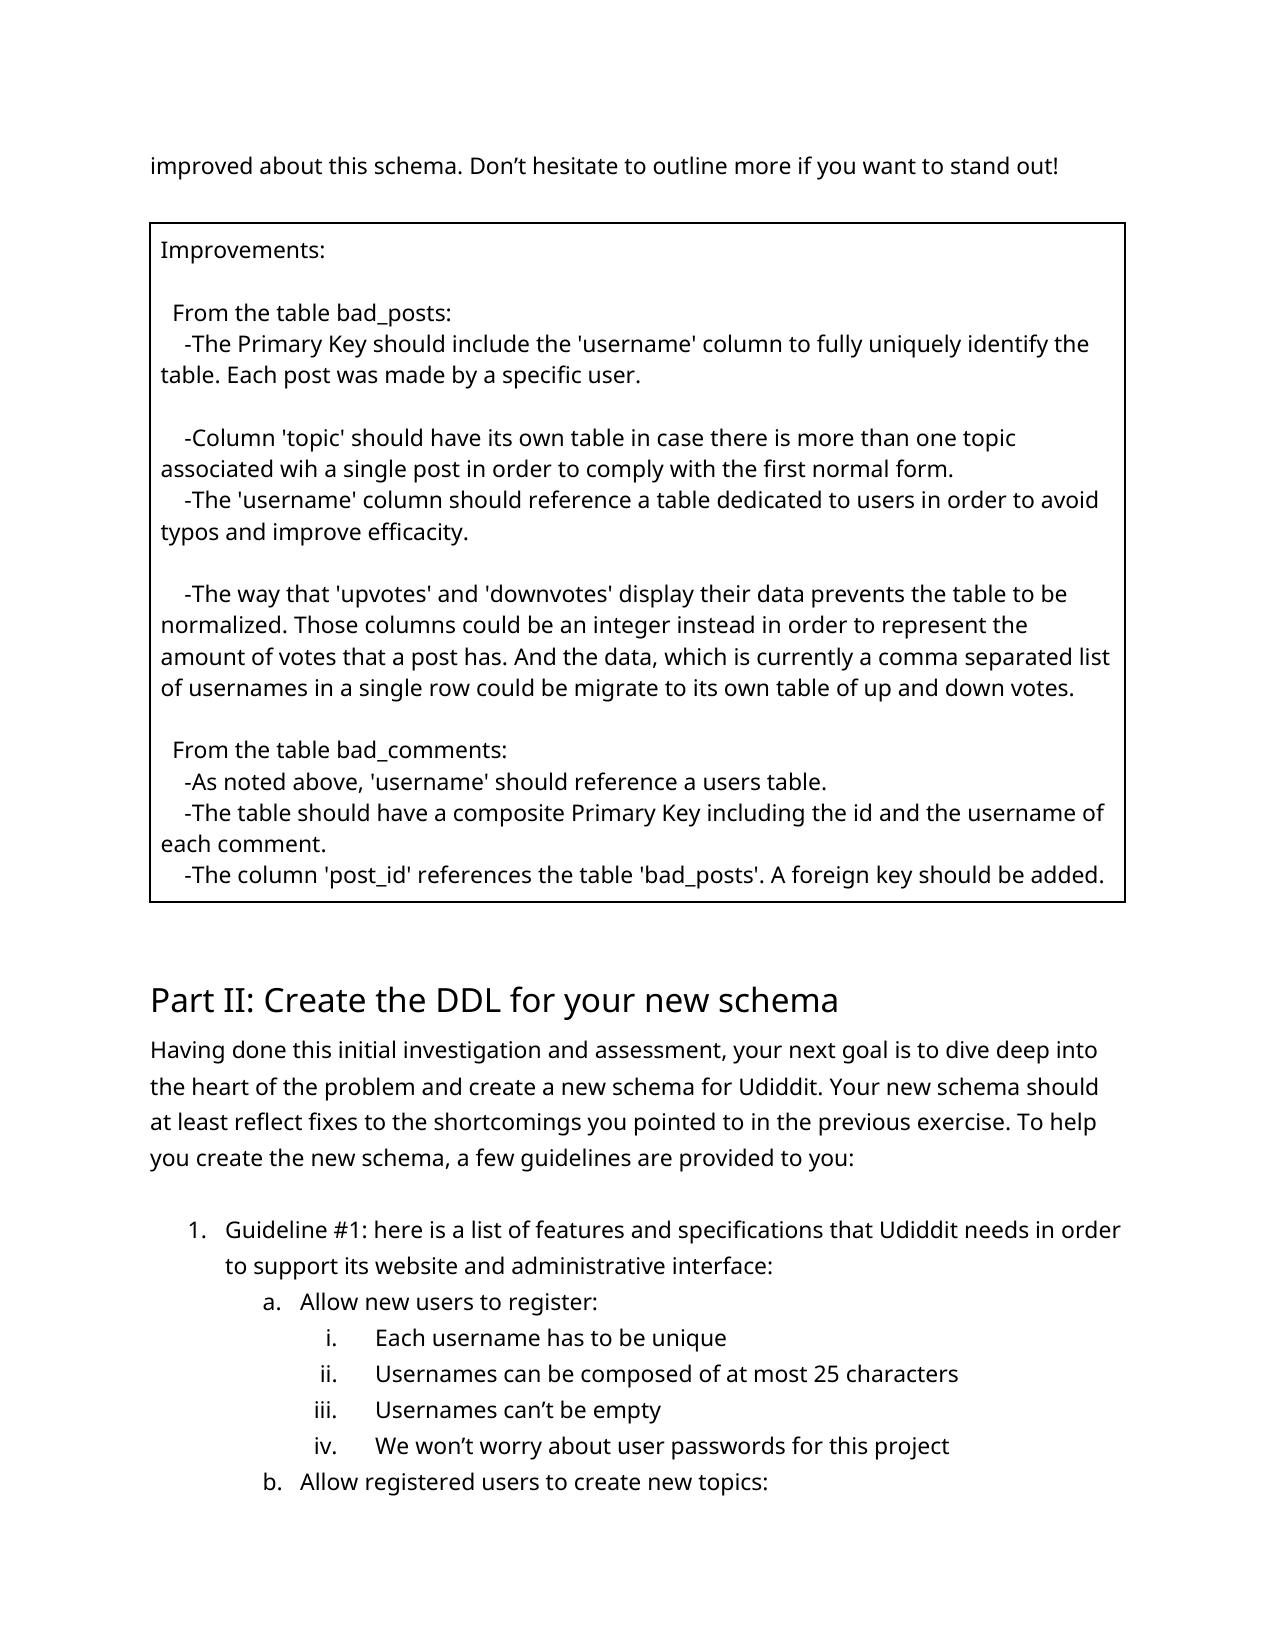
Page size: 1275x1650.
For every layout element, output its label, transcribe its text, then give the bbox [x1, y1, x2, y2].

list Allow new users to register: [262, 1286, 1125, 1317]
list Each username has to be unique [337, 1322, 1125, 1353]
list We won’t worry about user passwords for this project [337, 1430, 1125, 1461]
list Guideline #1: here is a list of features and specifications that Udiddit needs in order to support its website and administrative interface: [187, 1214, 1125, 1281]
subtitle Part II: Create the DDL for your new schema [150, 977, 1125, 1022]
table_header Improvements: From the table bad_posts: -The Primary Key should include the 'username' column to fully uniquely identify the table. Each post was made by a specific user. -Column 'topic' should have its own table in case there is more than one topic associated wih a single post in order to comply with the first normal form. -The 'username' column should reference a table dedicated to users in order to avoid typos and improve efficacity. -The way that 'upvotes' and 'downvotes' display their data prevents the table to be normalized. Those columns could be an integer instead in order to represent the amount of votes that a post has. And the data, which is currently a comma separated list of usernames in a single row could be migrate to its own table of up and down votes. From the table bad_comments: -As noted above, 'username' should reference a users table. -The table should have a composite Primary Key including the id and the username of each comment. -The column 'post_id' references the table 'bad_posts'. A foreign key should be added. [151, 224, 1124, 901]
text Having done this initial investigation and assessment, your next goal is to dive deep into the heart of the problem and create a new schema for Udiddit. Your new schema should at least reflect fixes to the shortcomings you pointed to in the previous exercise. To help you create the new schema, a few guidelines are provided to you: [150, 1034, 1125, 1173]
list Allow registered users to create new topics: [262, 1466, 1125, 1497]
text improved about this schema. Don’t hesitate to outline more if you want to stand out! [150, 150, 1125, 181]
list Usernames can’t be empty [337, 1394, 1125, 1425]
list Usernames can be composed of at most 25 characters [337, 1358, 1125, 1389]
